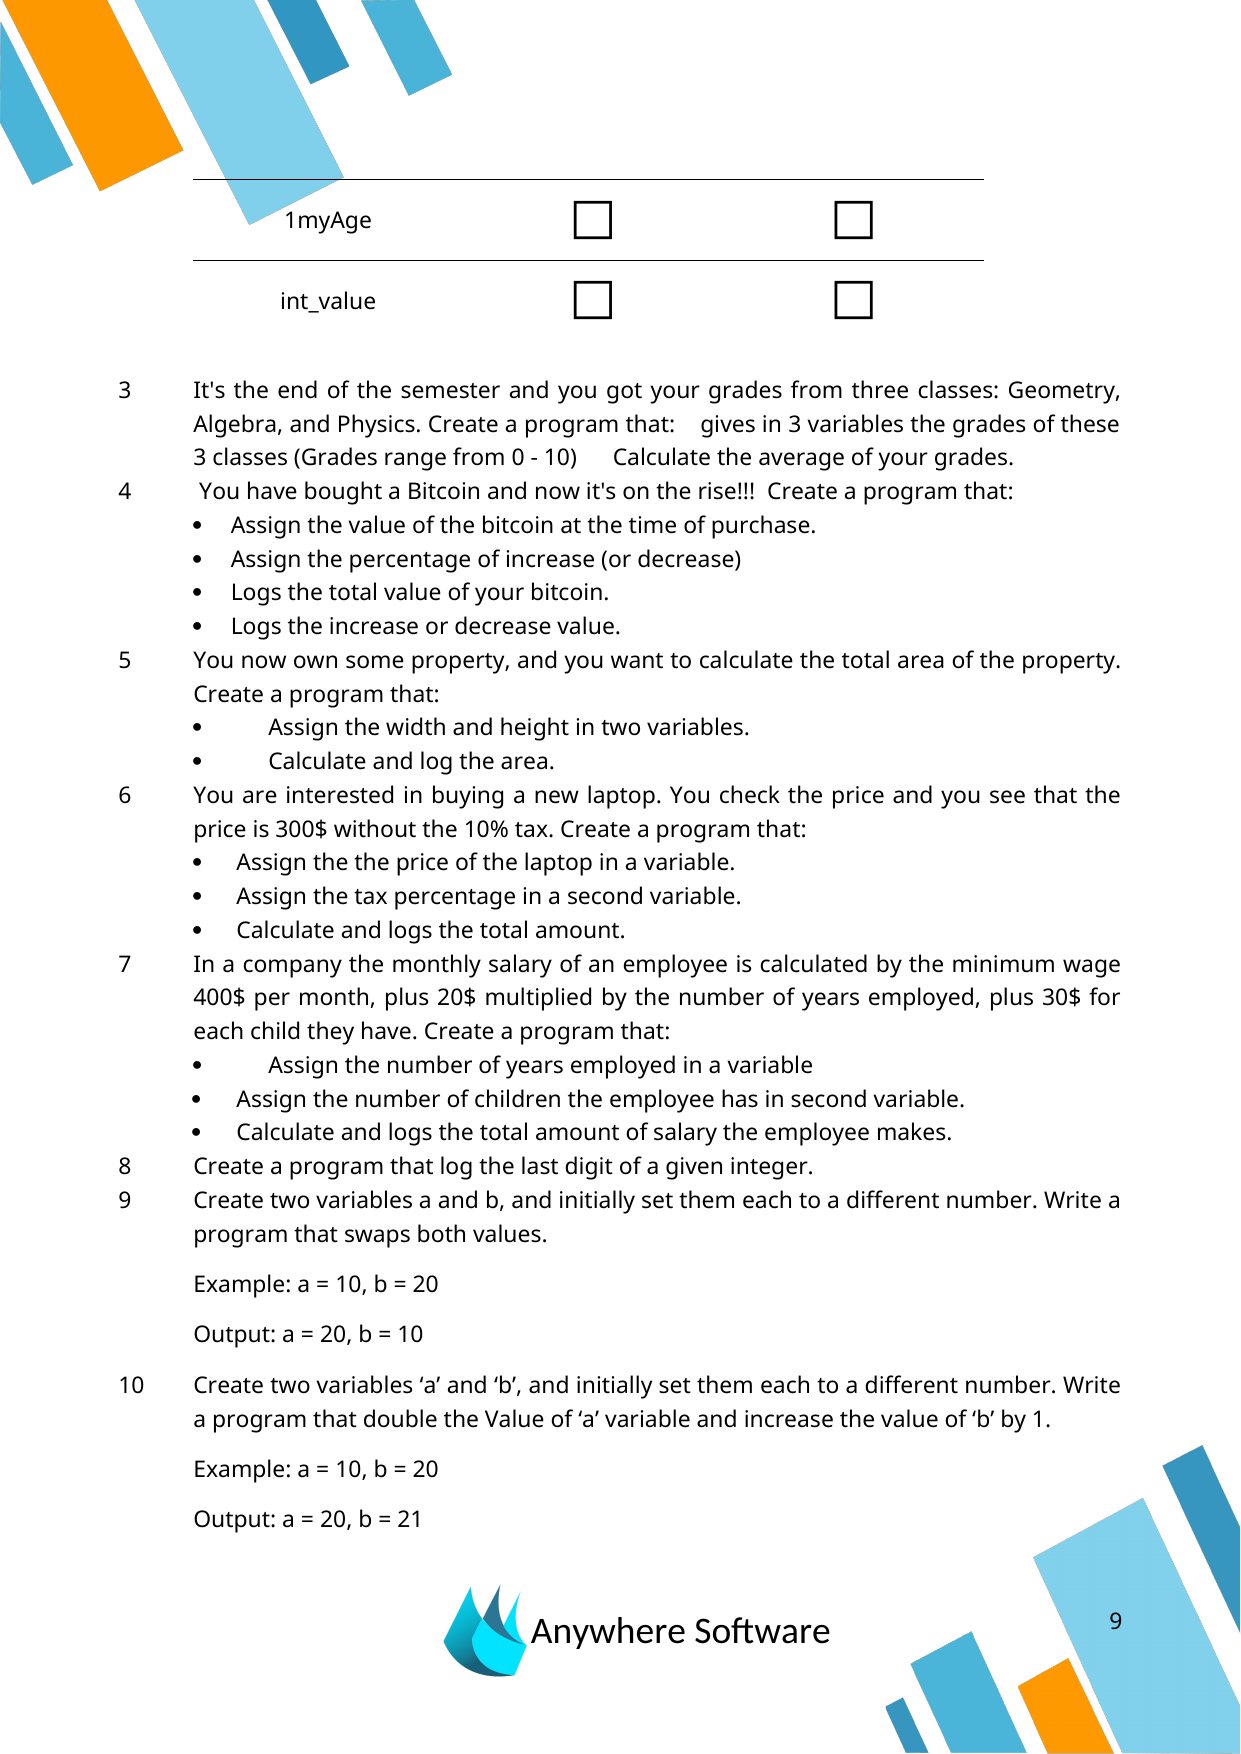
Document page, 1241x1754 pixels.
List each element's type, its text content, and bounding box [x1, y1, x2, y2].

list Assign the percentage of increase (or decrease) [193, 543, 1122, 574]
list Calculate and log the area. [193, 745, 1122, 776]
table_cell □ [463, 180, 723, 259]
list Create two variables a and b, and initially set them each to a different number. Write a program that swaps both values. [118, 1184, 1122, 1249]
picture [885, 1445, 1241, 1754]
list Create a program that log the last digit of a given integer. [118, 1150, 1122, 1181]
picture [0, 0, 452, 225]
list It's the end of the semester and you got your grades from three classes: Geometry, Algebra, and Physics. Create a program that: gives in 3 variables the grades of these 3 classes (Grades range from 0 - 10) Calculate the average of your grades. [118, 374, 1122, 473]
list Assign the tax percentage in a second variable. [193, 880, 1122, 911]
text Output: a = 20, b = 21 [118, 1503, 1122, 1535]
table_cell □ [723, 261, 984, 340]
list You have bought a Bitcoin and now it's on the rise!!! Create a program that: [118, 475, 1122, 506]
list Assign the value of the bitcoin at the time of purchase. [193, 509, 1122, 540]
text Example: a = 10, b = 20 [118, 1268, 1122, 1299]
list In a company the monthly salary of an employee is calculated by the minimum wage 400$ per month, plus 20$ multiplied by the number of years employed, plus 30$ for each child they have. Create a program that: [118, 948, 1122, 1046]
list Logs the increase or decrease value. [193, 610, 1122, 641]
list Assign the number of years employed in a variable [193, 1049, 1122, 1080]
table_cell 1myAge [193, 180, 463, 259]
table_cell int_value [193, 261, 463, 340]
list Assign the the price of the laptop in a variable. [193, 846, 1122, 878]
list Calculate and logs the total amount. [193, 914, 1122, 945]
text Output: a = 20, b = 10 [118, 1318, 1122, 1350]
list Calculate and logs the total amount of salary the employee makes. [192, 1116, 1122, 1148]
picture [443, 1584, 528, 1677]
list Assign the number of children the employee has in second variable. [192, 1083, 1122, 1114]
text Example: a = 10, b = 20 [118, 1453, 1122, 1484]
table_cell □ [723, 180, 984, 259]
list Assign the width and height in two variables. [193, 711, 1122, 743]
list You are interested in buying a new laptop. You check the price and you see that the price is 300$ without the 10% tax. Create a program that: [118, 779, 1122, 844]
list Logs the total value of your bitcoin. [193, 576, 1122, 608]
list Create two variables ‘a’ and ‘b’, and initially set them each to a different number. Write a program that double the Value of ‘a’ variable and increase the value of ‘b’ by 1. [118, 1369, 1122, 1434]
list You now own some property, and you want to calculate the total area of the property. Create a program that: [118, 644, 1122, 709]
table_cell □ [463, 261, 723, 340]
